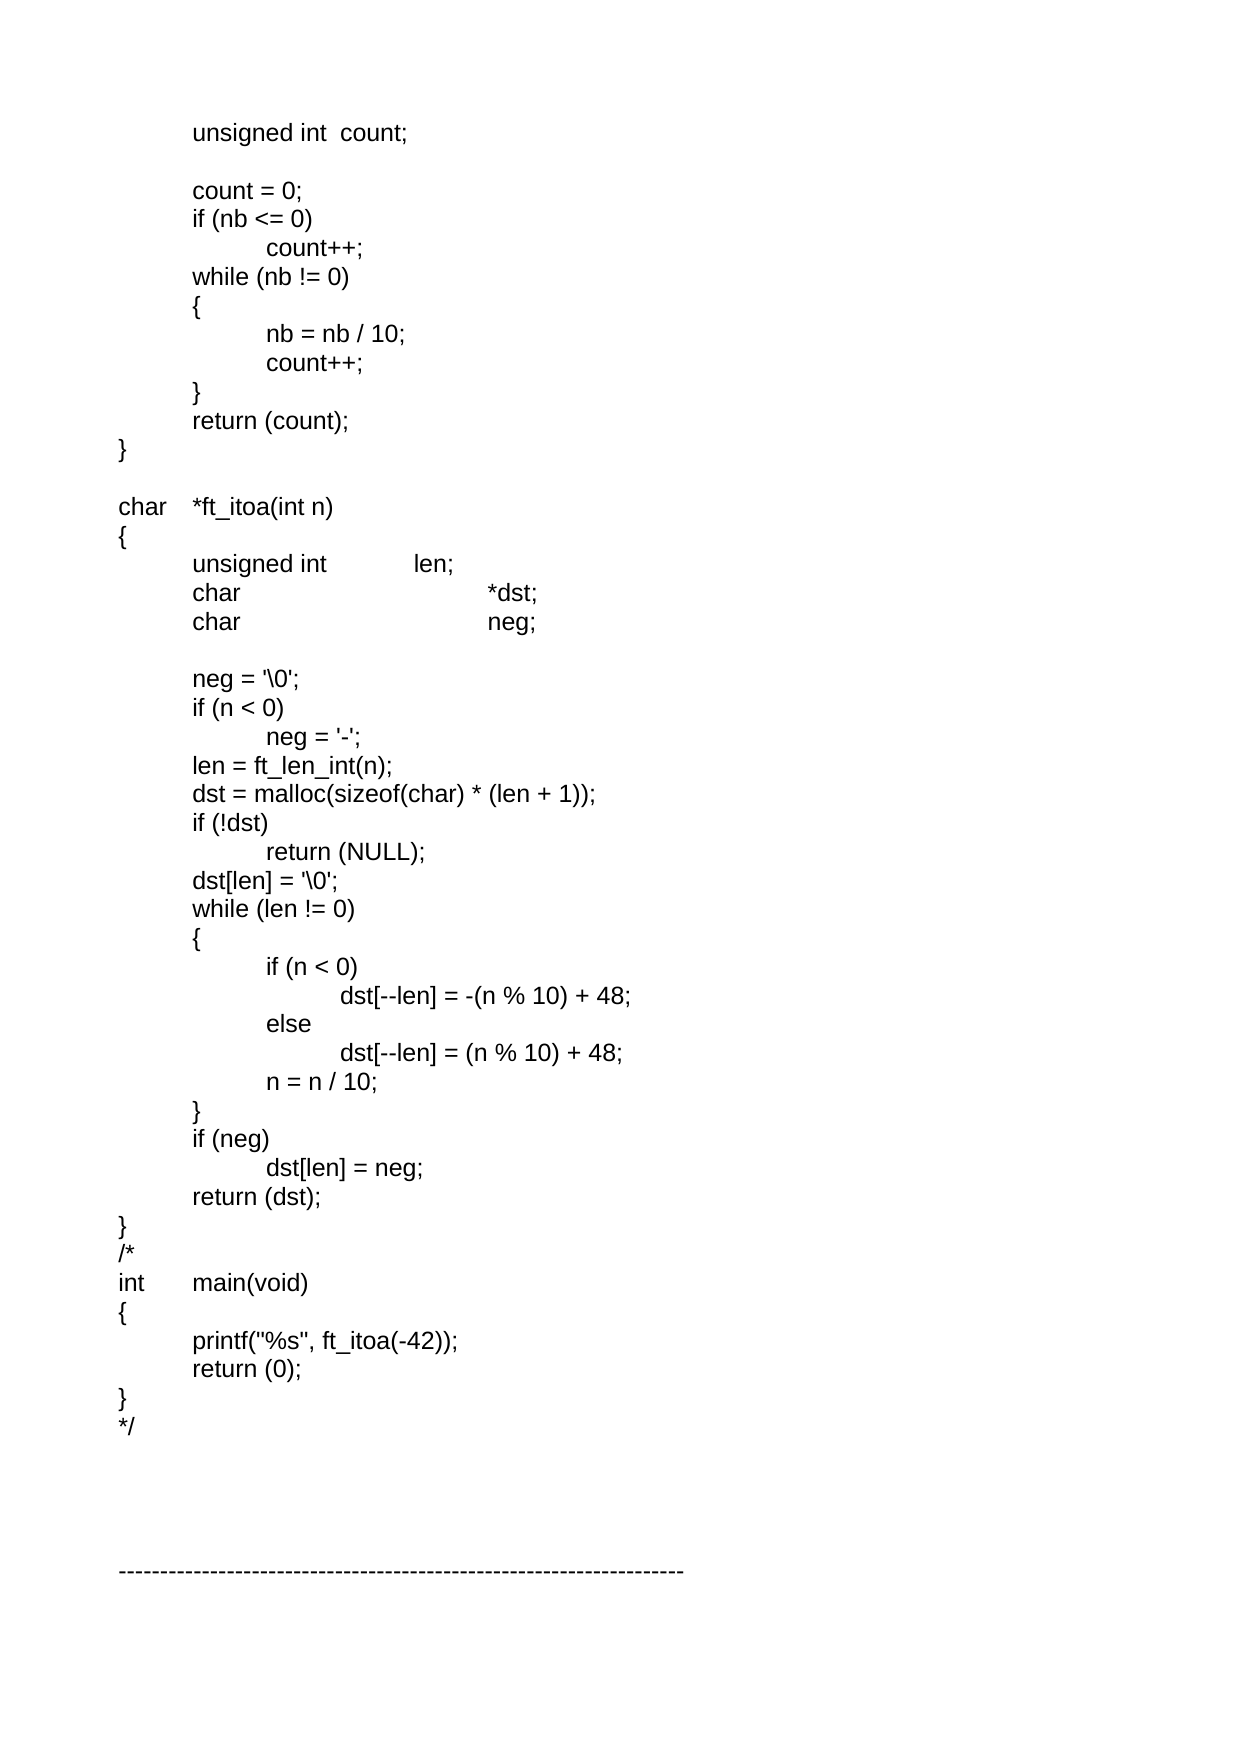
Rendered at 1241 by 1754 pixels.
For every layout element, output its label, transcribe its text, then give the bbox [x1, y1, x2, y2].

text dst = malloc(sizeof(char) * (len + 1)); [118, 779, 1122, 808]
text return (0); [118, 1354, 1122, 1383]
text dst[len] = '\0'; [118, 866, 1122, 894]
text unsigned int len; [118, 549, 1122, 578]
text int main(void) [118, 1268, 1122, 1297]
text { [118, 291, 1122, 319]
text -------------------------------------------------------------------- [118, 1556, 1122, 1584]
text neg = '-'; [118, 722, 1122, 751]
text len = ft_len_int(n); [118, 751, 1122, 779]
text printf("%s", ft_itoa(-42)); [118, 1326, 1122, 1354]
text else [118, 1009, 1122, 1038]
text while (nb != 0) [118, 262, 1122, 291]
text dst[--len] = (n % 10) + 48; [118, 1038, 1122, 1067]
text return (dst); [118, 1182, 1122, 1211]
text neg = '\0'; [118, 664, 1122, 693]
text } [118, 1096, 1122, 1124]
text dst[len] = neg; [118, 1153, 1122, 1182]
text count++; [118, 233, 1122, 262]
text count = 0; [118, 176, 1122, 204]
text if (!dst) [118, 808, 1122, 837]
text return (count); [118, 406, 1122, 434]
text if (n < 0) [118, 952, 1122, 981]
text */ [118, 1412, 1122, 1441]
text while (len != 0) [118, 894, 1122, 923]
text char neg; [118, 607, 1122, 636]
text return (NULL); [118, 837, 1122, 866]
text char *dst; [118, 578, 1122, 607]
text count++; [118, 348, 1122, 377]
text { [118, 521, 1122, 549]
text } [118, 1383, 1122, 1412]
text } [118, 434, 1122, 463]
text unsigned int count; [118, 118, 1122, 147]
text if (nb <= 0) [118, 204, 1122, 233]
text /* [118, 1239, 1122, 1268]
text n = n / 10; [118, 1067, 1122, 1096]
text char *ft_itoa(int n) [118, 492, 1122, 521]
text { [118, 923, 1122, 952]
text if (n < 0) [118, 693, 1122, 722]
text dst[--len] = -(n % 10) + 48; [118, 981, 1122, 1009]
text } [118, 377, 1122, 406]
text { [118, 1297, 1122, 1326]
text } [118, 1211, 1122, 1239]
text nb = nb / 10; [118, 319, 1122, 348]
text if (neg) [118, 1124, 1122, 1153]
